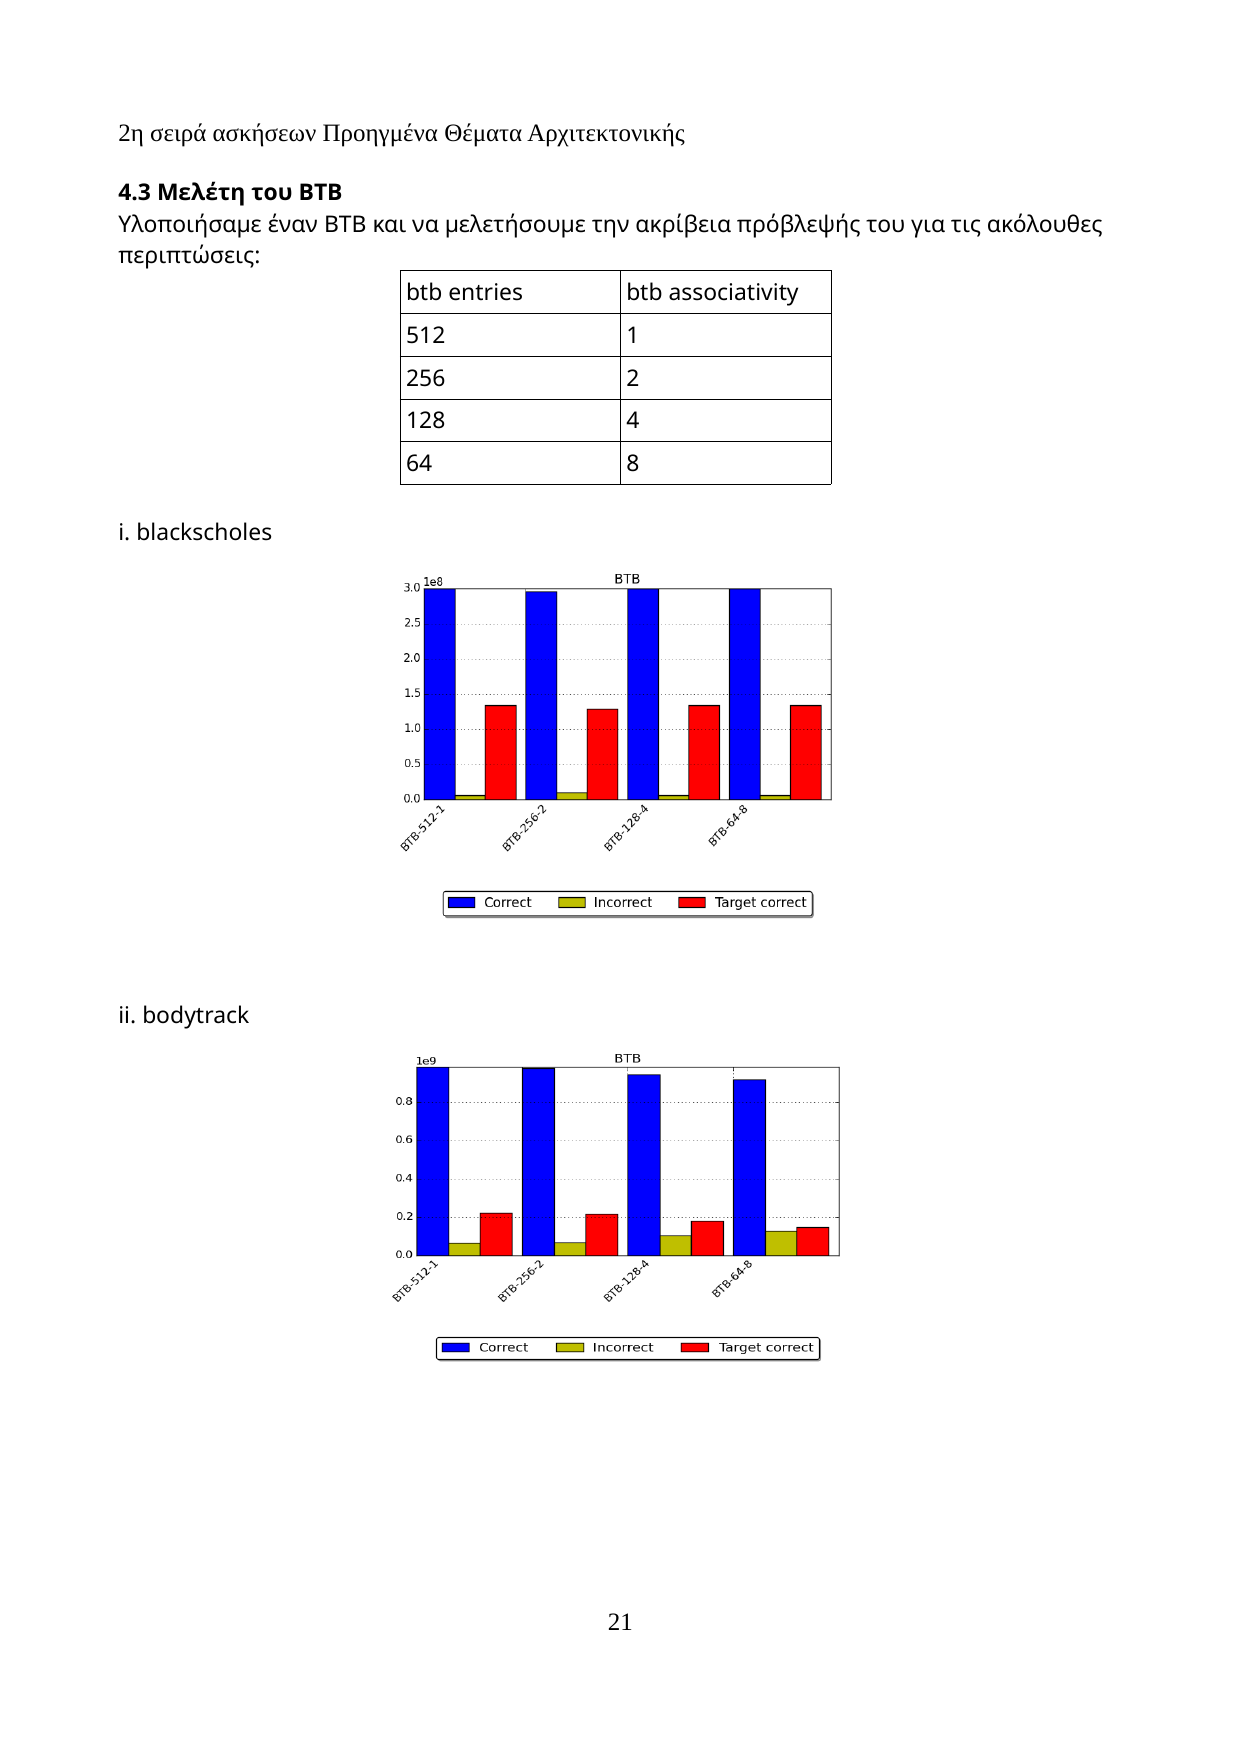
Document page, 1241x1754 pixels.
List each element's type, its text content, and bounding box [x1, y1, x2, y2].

table_cell 2 [621, 357, 831, 398]
table_header btb associativity [621, 271, 831, 313]
table_header btb entries [401, 271, 620, 313]
table_cell 512 [401, 314, 620, 356]
title bodytrack [118, 998, 1122, 1030]
title blackscholes [118, 516, 1122, 547]
table_cell 256 [401, 357, 620, 398]
table_cell 1 [621, 314, 831, 356]
picture [358, 546, 883, 968]
title Υλοποιήσαμε έναν BTB και να μελετήσουμε την ακρίβεια πρόβλεψής του για τις ακόλουθες περιπτώσεις: [118, 208, 1122, 270]
table_cell 8 [621, 442, 831, 484]
table_cell 64 [401, 442, 620, 484]
title 4.3 Μελέτη του ΒΤΒ [118, 176, 1122, 208]
table_cell 4 [621, 400, 831, 441]
table_cell 128 [401, 400, 620, 441]
picture [348, 1029, 893, 1406]
